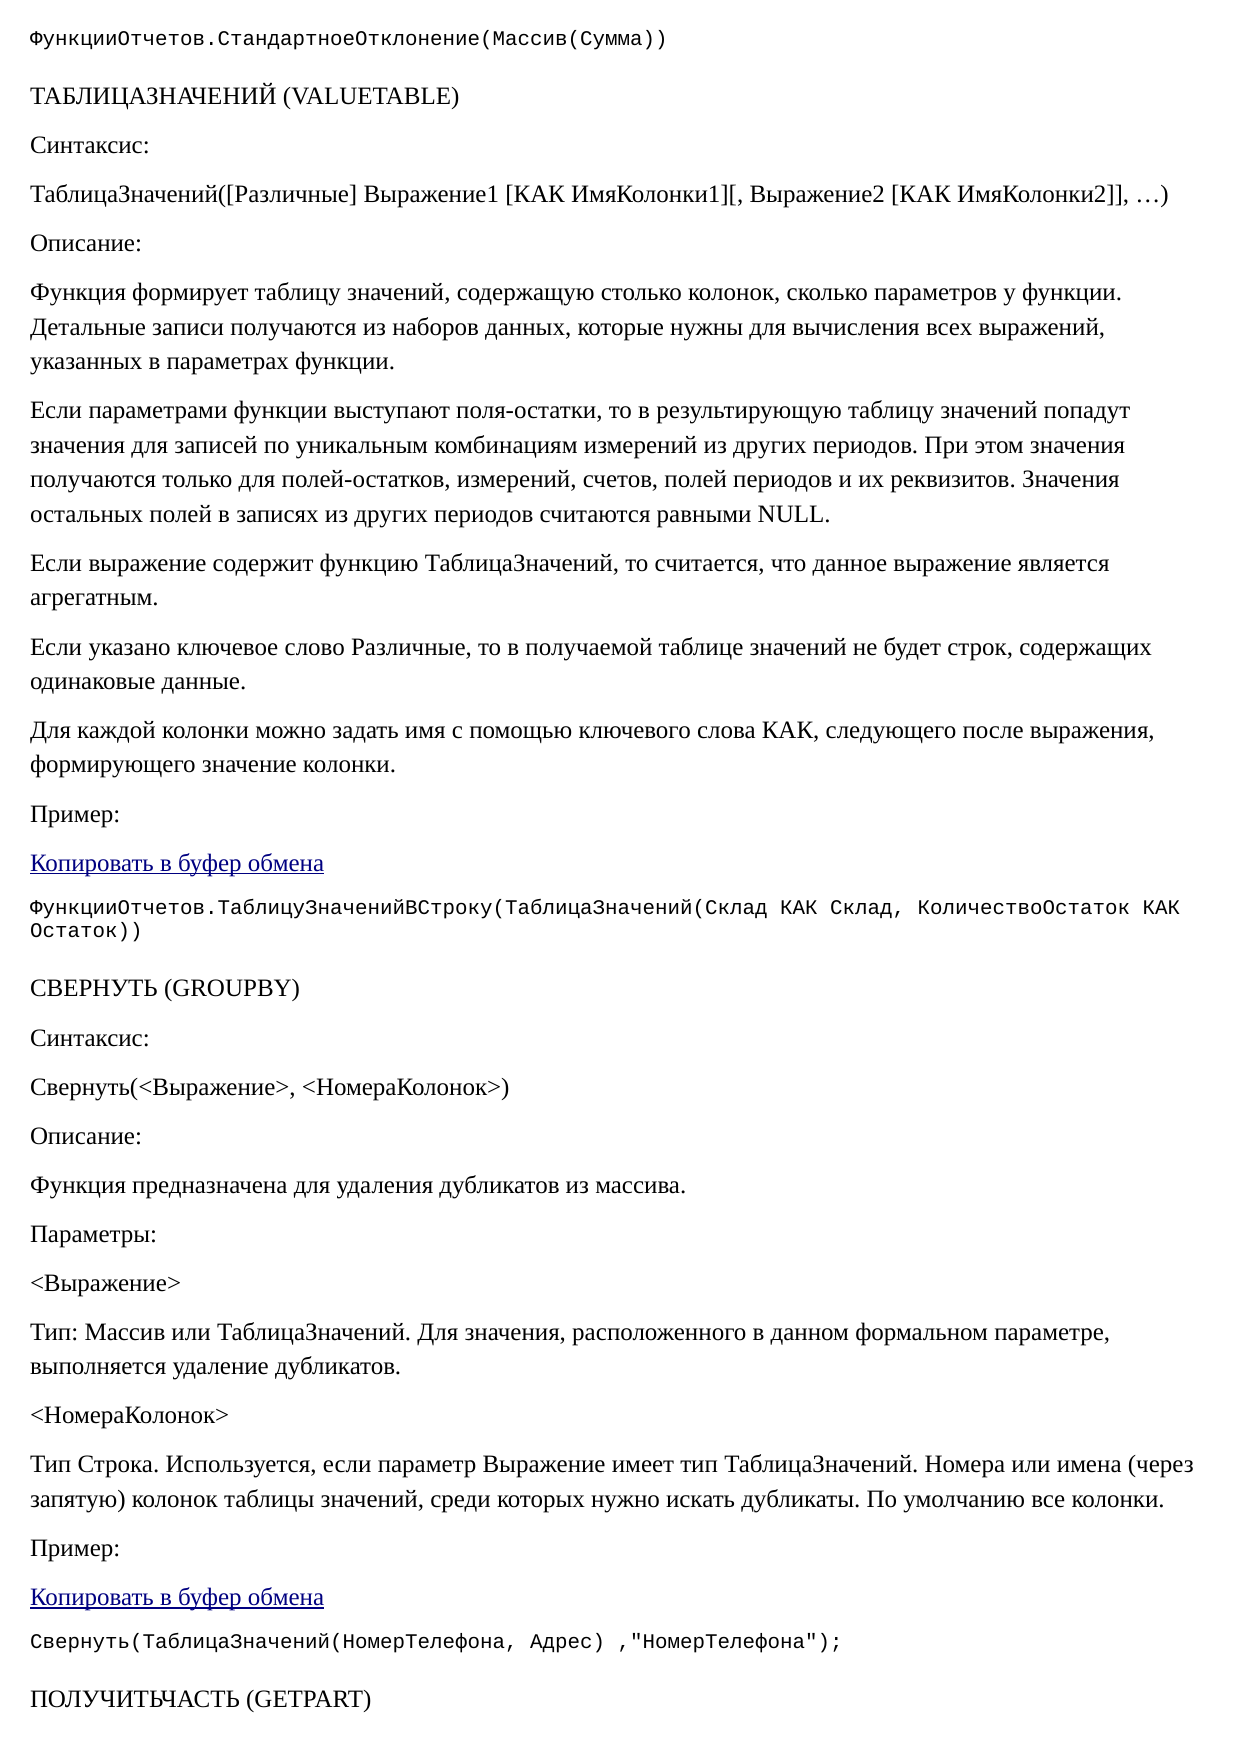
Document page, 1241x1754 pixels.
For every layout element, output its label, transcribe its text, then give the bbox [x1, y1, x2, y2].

text Если параметрами функции выступают поля-остатки, то в результирующую таблицу значений попадут значения для записей по уникальным комбинациям измерений из других периодов. При этом значения получаются только для полей-остатков, измерений, счетов, полей периодов и их реквизитов. Значения остальных полей в записях из других периодов считаются равными NULL. [30, 396, 1211, 528]
text Копировать в буфер обмена [30, 1582, 1211, 1611]
text Описание: [30, 1121, 1211, 1149]
text Функция предназначена для удаления дубликатов из массива. [30, 1170, 1211, 1198]
text ФункцииОтчетов.СтандартноеОтклонение(Массив(Сумма)) [30, 28, 1211, 52]
text Параметры: [30, 1219, 1211, 1248]
text Пример: [30, 1533, 1211, 1562]
text ТАБЛИЦАЗНАЧЕНИЙ (VALUETABLE) [30, 81, 1211, 110]
text Тип: Массив или ТаблицаЗначений. Для значения, расположенного в данном формальном параметре, выполняется удаление дубликатов. [30, 1317, 1211, 1380]
text Свернуть(<Выражение>, <НомераКолонок>) [30, 1072, 1211, 1100]
text Свернуть(ТаблицаЗначений(НомерТелефона, Адрес) ,"НомерТелефона"); [30, 1631, 1211, 1655]
text Синтаксис: [30, 130, 1211, 159]
text Копировать в буфер обмена [30, 848, 1211, 876]
text СВЕРНУТЬ (GROUPBY) [30, 973, 1211, 1002]
text Тип Строка. Используется, если параметр Выражение имеет тип ТаблицаЗначений. Номера или имена (через запятую) колонок таблицы значений, среди которых нужно искать дубликаты. По умолчанию все колонки. [30, 1449, 1211, 1513]
text ФункцииОтчетов.ТаблицуЗначенийВСтроку(ТаблицаЗначений(Склад КАК Склад, КоличествоОстаток КАК Остаток)) [30, 897, 1211, 944]
text Синтаксис: [30, 1023, 1211, 1051]
text <НомераКолонок> [30, 1401, 1211, 1429]
text Описание: [30, 228, 1211, 257]
text Если указано ключевое слово Различные, то в получаемой таблице значений не будет строк, содержащих одинаковые данные. [30, 632, 1211, 695]
text Если выражение содержит функцию ТаблицаЗначений, то считается, что данное выражение является агрегатным. [30, 548, 1211, 611]
text Пример: [30, 799, 1211, 827]
text ТаблицаЗначений([Различные] Выражение1 [КАК ИмяКолонки1][, Выражение2 [КАК ИмяКолонки2]], …) [30, 179, 1211, 208]
text Функция формирует таблицу значений, содержащую столько колонок, сколько параметров у функции. Детальные записи получаются из наборов данных, которые нужны для вычисления всех выражений, указанных в параметрах функции. [30, 277, 1211, 375]
text Для каждой колонки можно задать имя с помощью ключевого слова КАК, следующего после выражения, формирующего значение колонки. [30, 715, 1211, 778]
text ПОЛУЧИТЬЧАСТЬ (GETPART) [30, 1684, 1211, 1713]
text <Выражение> [30, 1268, 1211, 1297]
